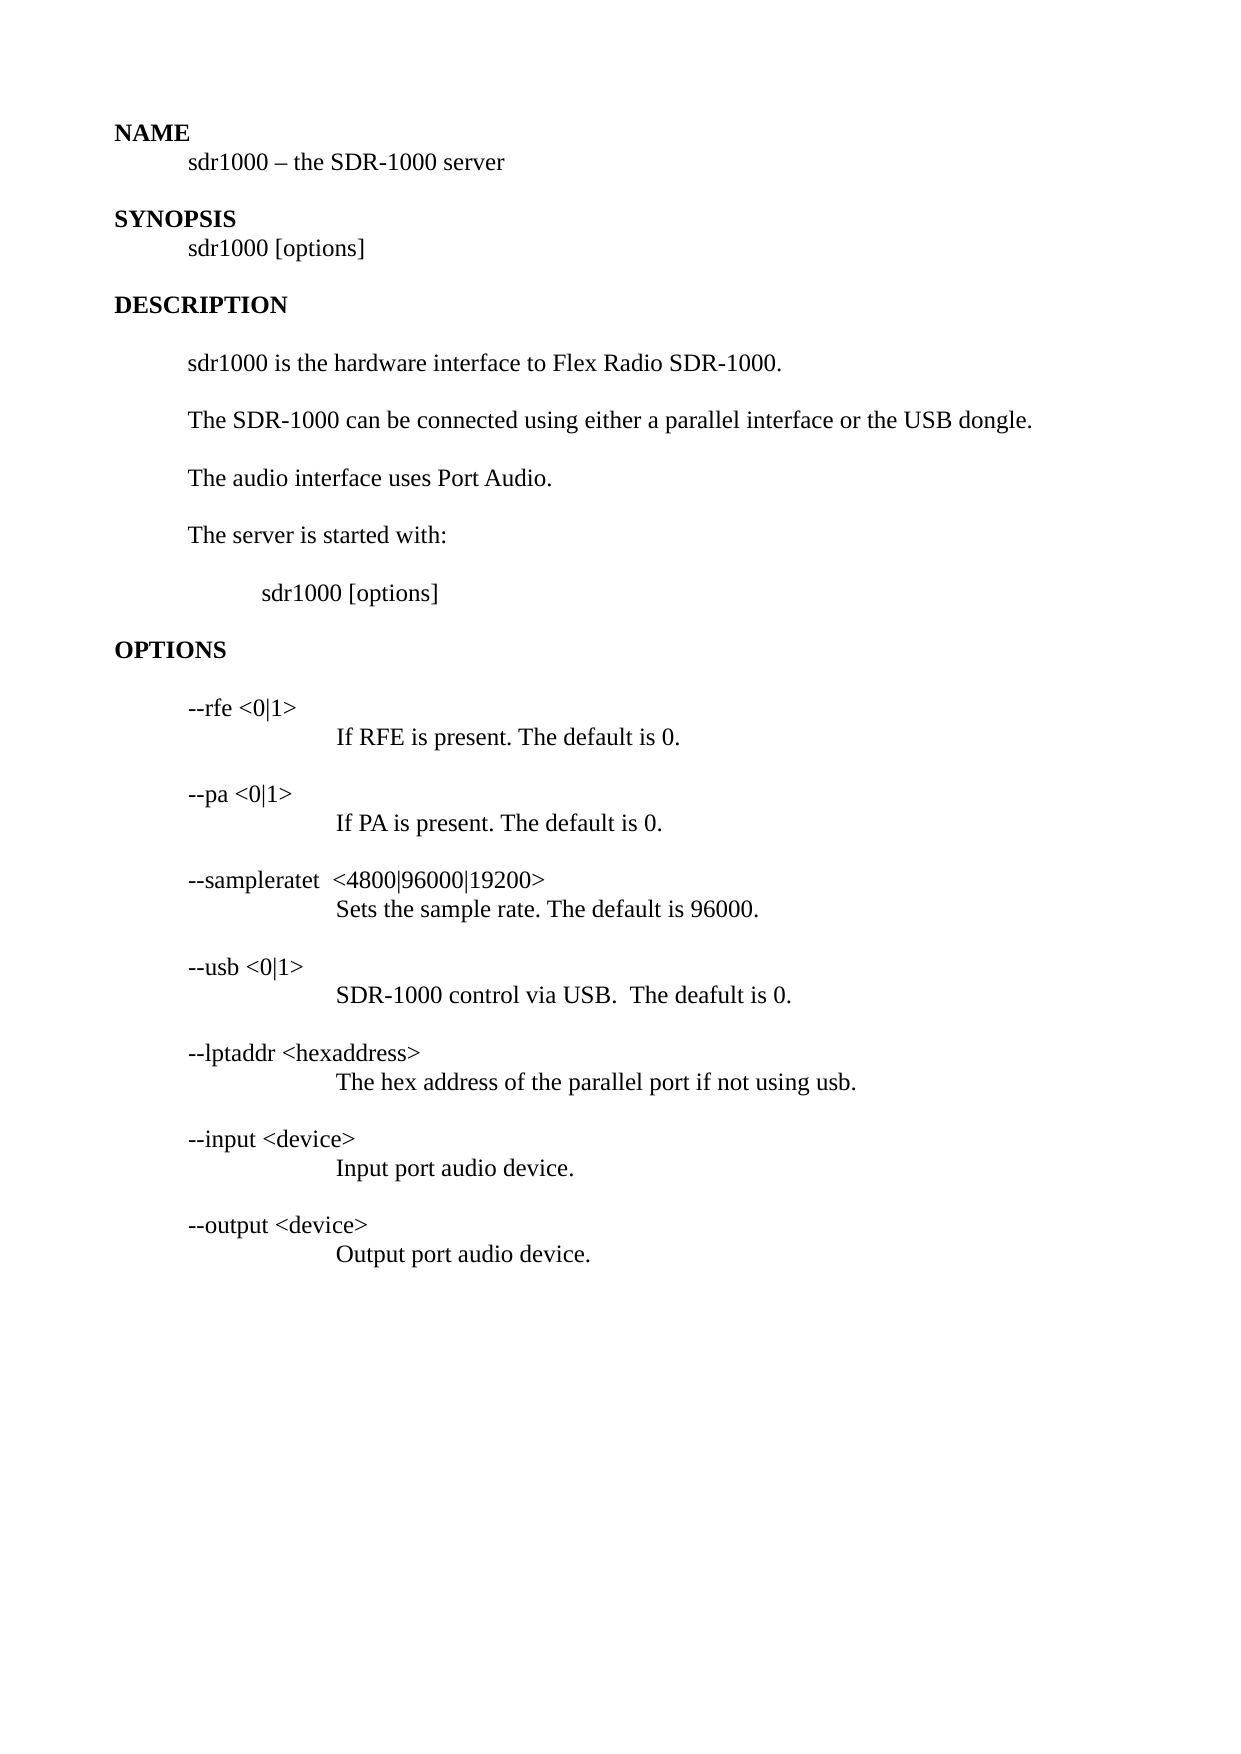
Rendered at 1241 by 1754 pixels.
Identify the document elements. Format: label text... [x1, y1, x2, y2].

text Sets the sample rate. The default is 96000. [114, 894, 1123, 923]
text --input <device> [114, 1124, 1123, 1153]
text Output port audio device. [114, 1239, 1123, 1268]
text If RFE is present. The default is 0. [116, 722, 1123, 751]
text The audio interface uses Port Audio. [187, 463, 1123, 492]
text Input port audio device. [114, 1153, 1123, 1182]
text sdr1000 [options] [187, 578, 1123, 607]
text --rfe <0|1> [112, 693, 1123, 722]
text --pa <0|1> [114, 779, 1123, 808]
text --usb <0|1> [114, 952, 1123, 981]
text --output <device> [114, 1211, 1123, 1239]
text sdr1000 – the SDR-1000 server [114, 147, 1123, 176]
text sdr1000 is the hardware interface to Flex Radio SDR-1000. [187, 348, 1123, 377]
text The server is started with: [187, 521, 1123, 549]
text --sampleratet <4800|96000|19200> [114, 866, 1123, 894]
text --lptaddr <hexaddress> [114, 1038, 1123, 1067]
text OPTIONS [114, 636, 1123, 664]
text SYNOPSIS [114, 204, 1123, 233]
text The SDR-1000 can be connected using either a parallel interface or the USB dongle. [187, 406, 1123, 434]
text SDR-1000 control via USB. The deafult is 0. [114, 981, 1123, 1009]
text If PA is present. The default is 0. [114, 808, 1123, 837]
text NAME [114, 118, 1123, 147]
text The hex address of the parallel port if not using usb. [114, 1067, 1123, 1096]
text sdr1000 [options] [114, 233, 1123, 262]
text DESCRIPTION [114, 291, 1123, 319]
